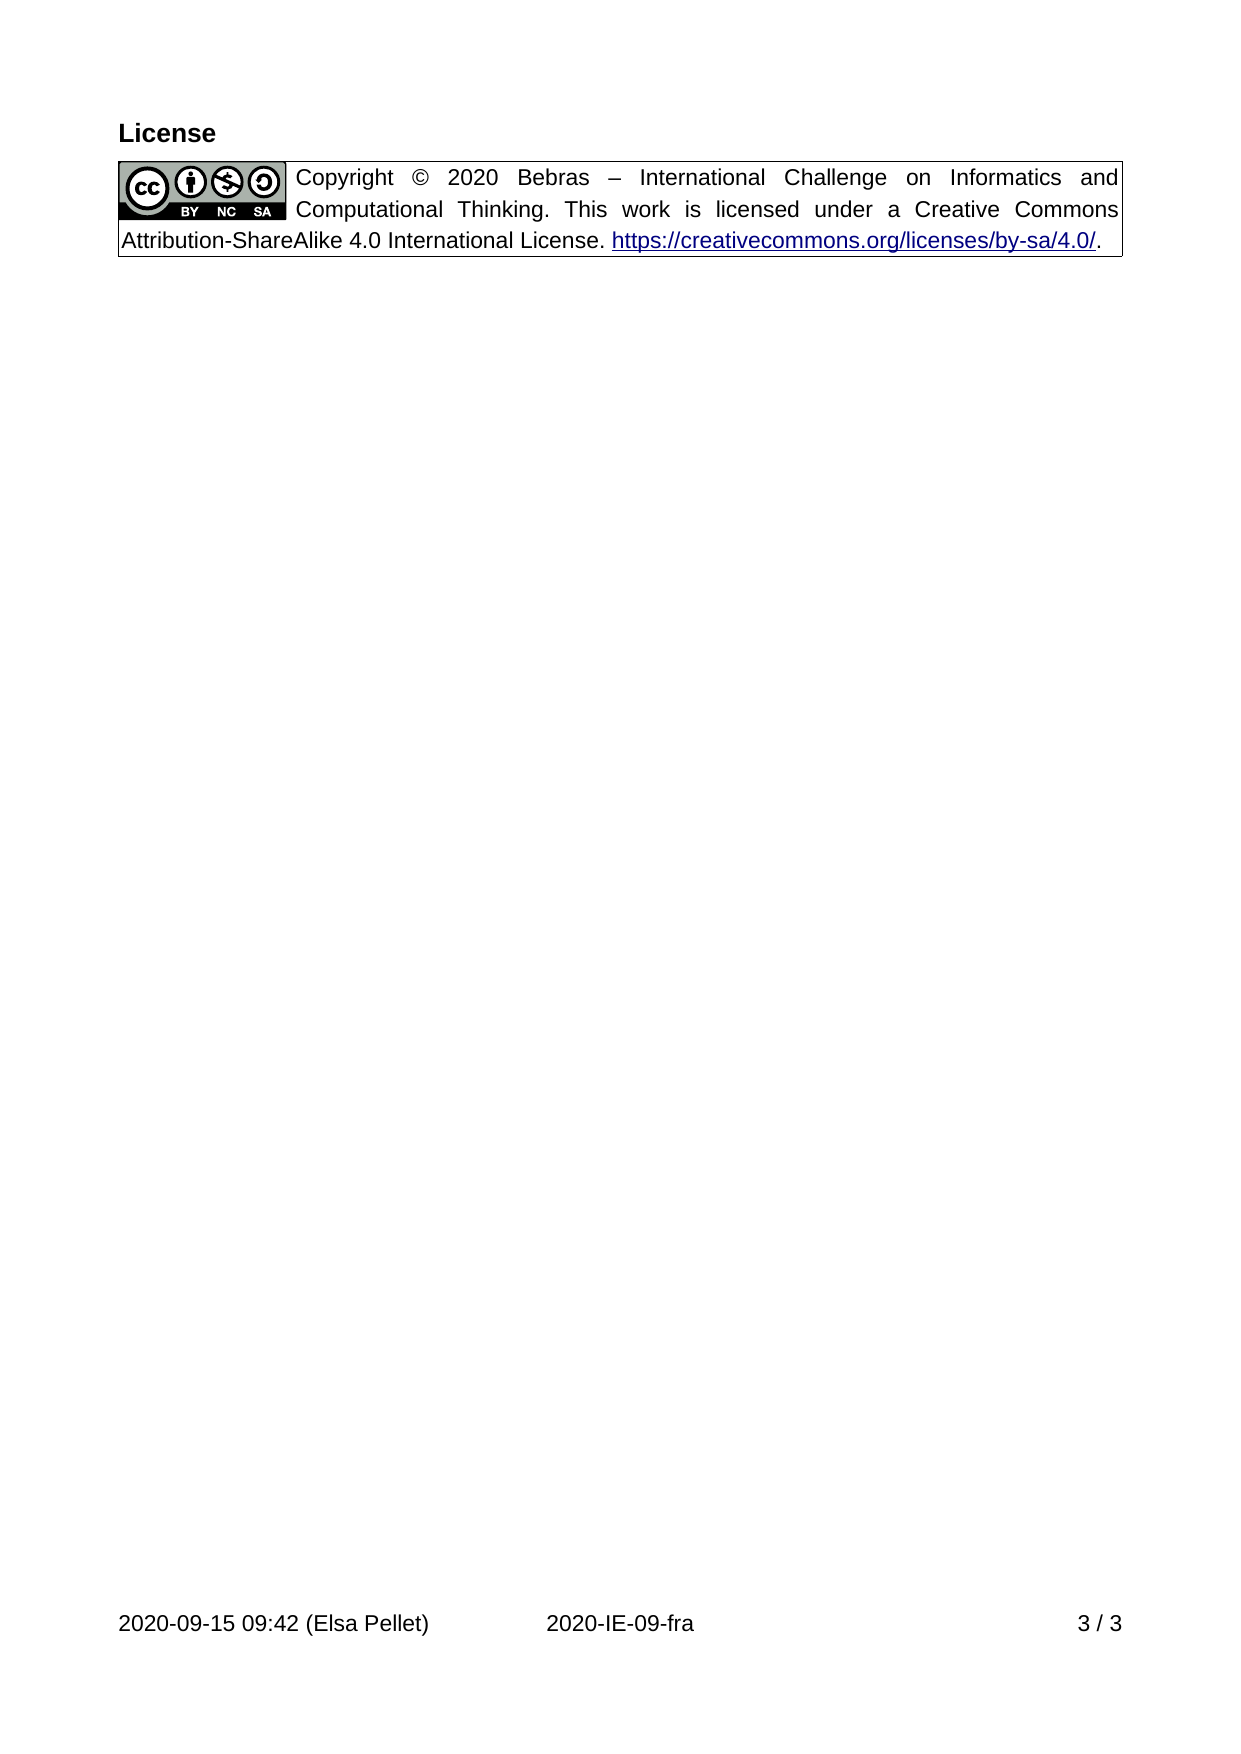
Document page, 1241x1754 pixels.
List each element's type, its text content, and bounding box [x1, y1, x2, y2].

subtitle License [118, 118, 1122, 148]
text Copyright © 2020 Bebras – International Challenge on Informatics and Computational Thinking. This work is licensed under a Creative Commons Attribution-ShareAlike 4.0 International License. https://creativecommons.org/licenses/by-sa/4.0/. [119, 162, 1122, 256]
